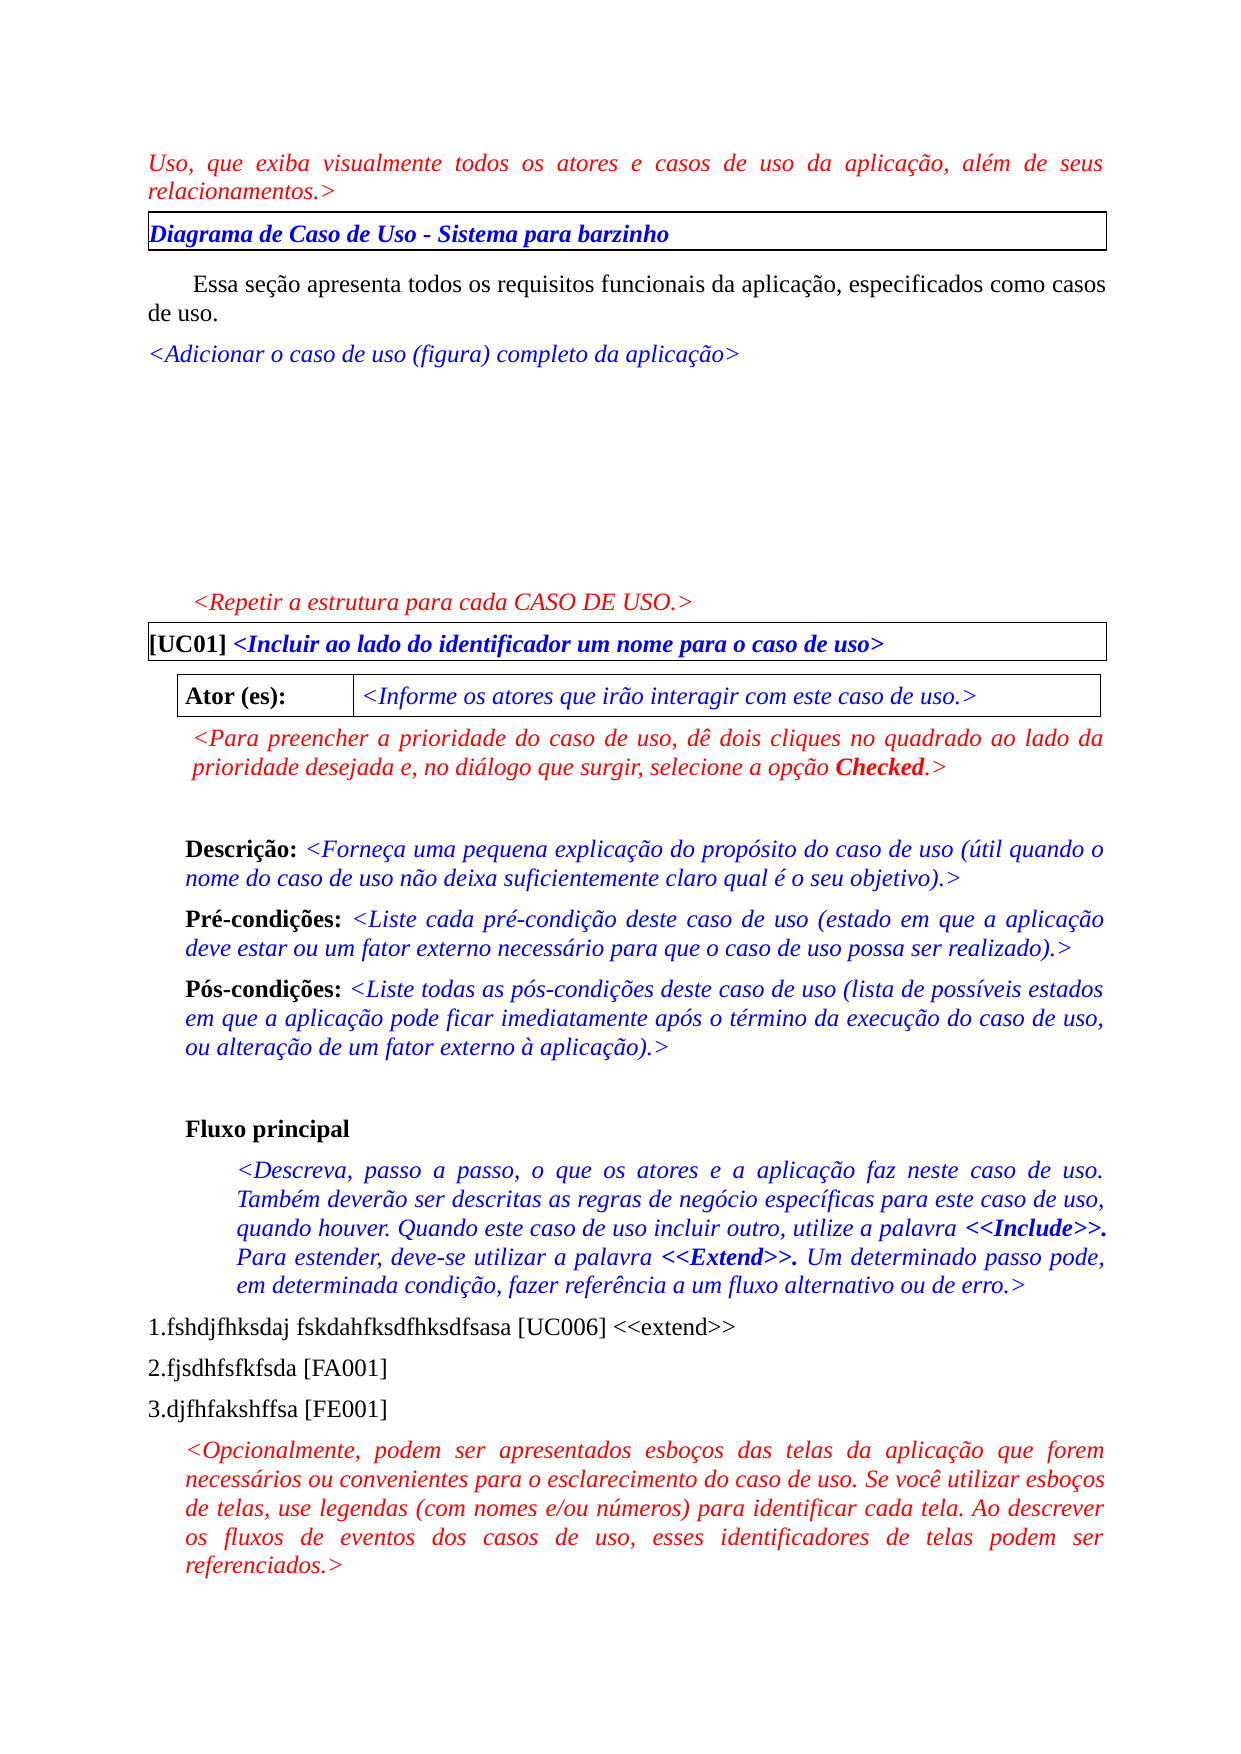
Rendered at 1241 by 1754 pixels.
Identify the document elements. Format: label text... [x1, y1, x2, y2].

list djfhfakshffsa [FE001] [148, 1394, 1107, 1423]
text Diagrama de Caso de Uso - Sistema para barzinho [149, 213, 1106, 249]
text Essa seção apresenta todos os requisitos funcionais da aplicação, especificados como casos de uso. [148, 269, 1107, 327]
table_header <Informe os atores que irão interagir com este caso de uso.> [354, 675, 1100, 716]
text <Repetir a estrutura para cada CASO DE USO.> [192, 587, 1107, 616]
text [UC01] <Incluir ao lado do identificador um nome para o caso de uso> [149, 623, 1106, 660]
list fjsdhfsfkfsda [FA001] [148, 1353, 1107, 1382]
text Pré-condições: <Liste cada pré-condição deste caso de uso (estado em que a aplicação deve estar ou um fator externo necessário para que o caso de uso possa ser realizado).> [185, 904, 1107, 962]
text <Descreva, passo a passo, o que os atores e a aplicação faz neste caso de uso. Também deverão ser descritas as regras de negócio específicas para este caso de uso, quando houver. Quando este caso de uso incluir outro, utilize a palavra <<Include>>. Para estender, deve-se utilizar a palavra <<Extend>>. Um determinado passo pode, em determinada condição, fazer referência a um fluxo alternativo ou de erro.> [236, 1156, 1107, 1299]
text <Para preencher a prioridade do caso de uso, dê dois cliques no quadrado ao lado da prioridade desejada e, no diálogo que surgir, selecione a opção Checked.> [192, 723, 1107, 781]
text Uso, que exiba visualmente todos os atores e casos de uso da aplicação, além de seus relacionamentos.> [148, 148, 1107, 205]
text Descrição: <Forneça uma pequena explicação do propósito do caso de uso (útil quando o nome do caso de uso não deixa suficientemente claro qual é o seu objetivo).> [185, 834, 1107, 892]
table_header Ator (es): [178, 675, 353, 716]
text Fluxo principal [185, 1114, 1107, 1143]
text <Opcionalmente, podem ser apresentados esboços das telas da aplicação que forem necessários ou convenientes para o esclarecimento do caso de uso. Se você utilizar esboços de telas, use legendas (com nomes e/ou números) para identificar cada tela. Ao descrever os fluxos de eventos dos casos de uso, esses identificadores de telas podem ser referenciados.> [185, 1436, 1107, 1579]
text Pós-condições: <Liste todas as pós-condições deste caso de uso (lista de possíveis estados em que a aplicação pode ficar imediatamente após o término da execução do caso de uso, ou alteração de um fator externo à aplicação).> [185, 974, 1107, 1061]
text <Adicionar o caso de uso (figura) completo da aplicação> [148, 339, 1107, 368]
list fshdjfhksdaj fskdahfksdfhksdfsasa [UC006] <<extend>> [148, 1312, 1107, 1341]
